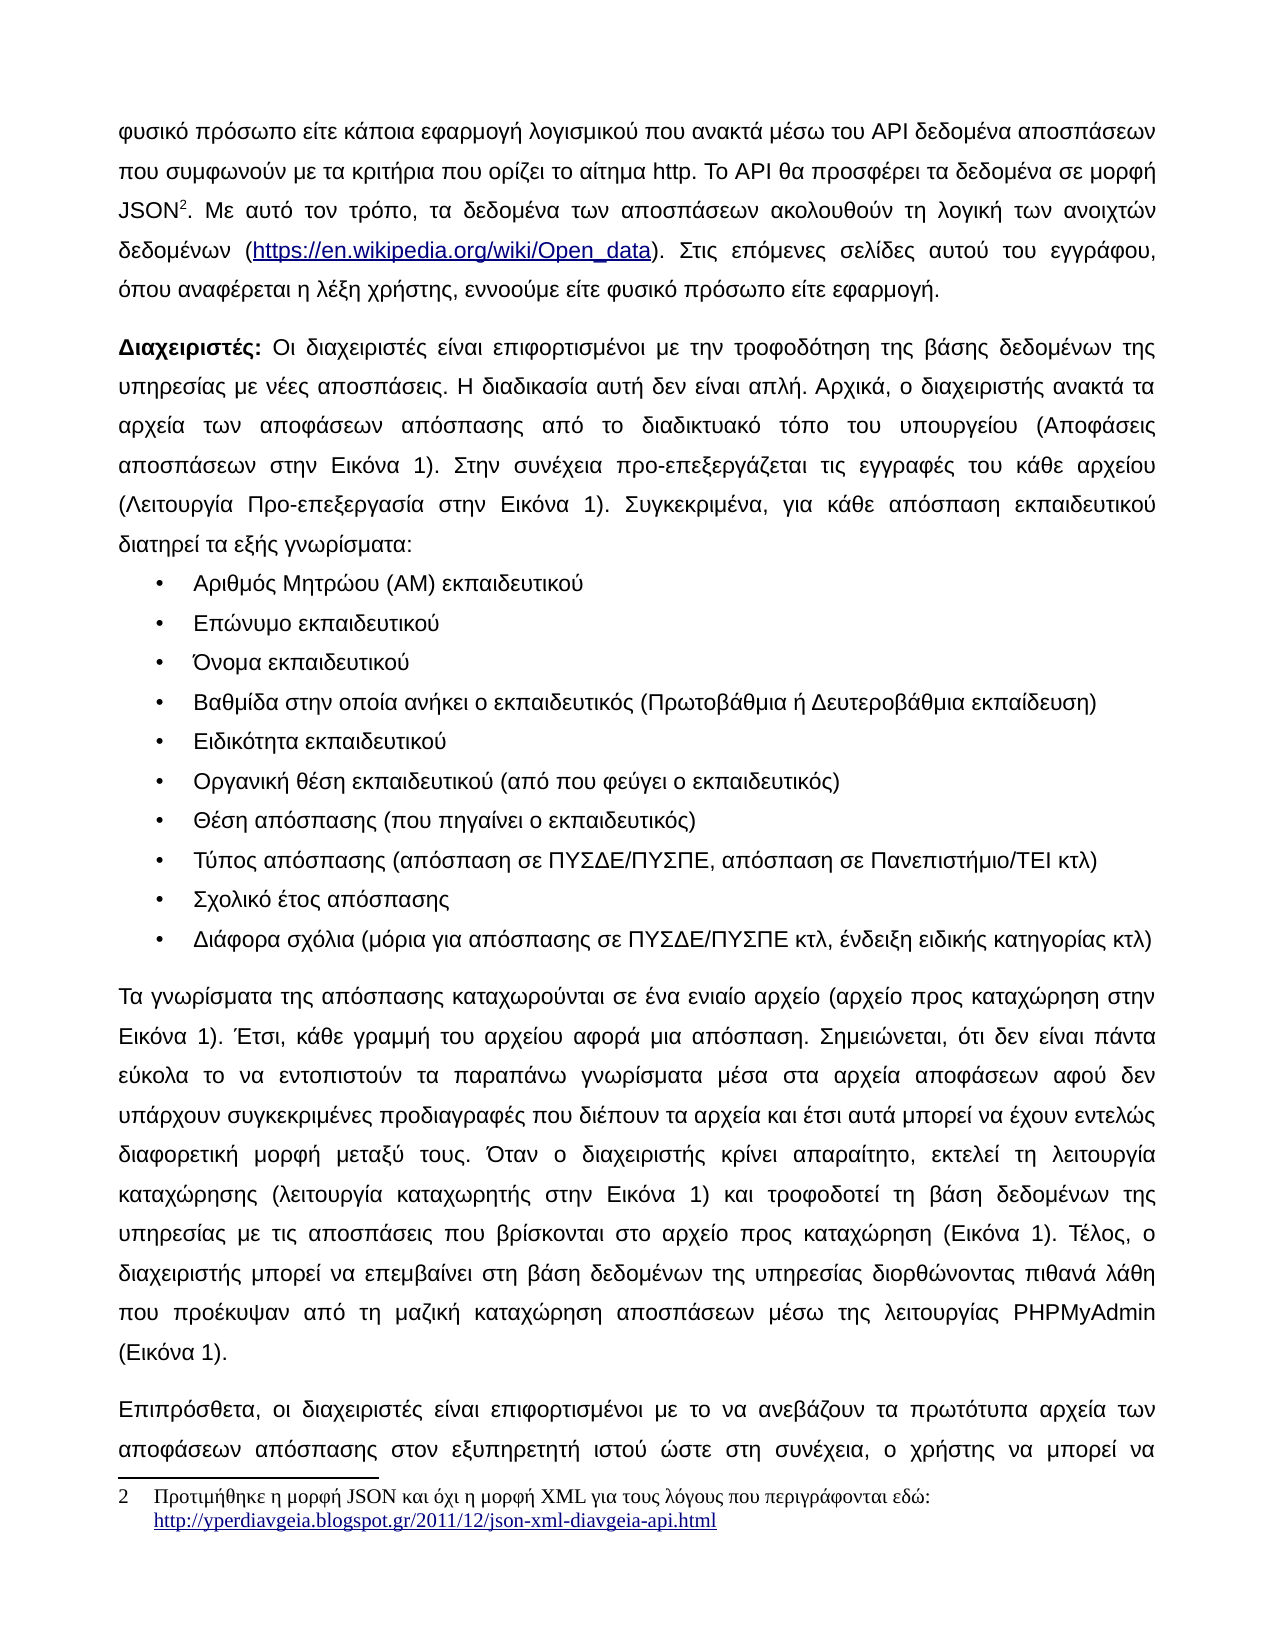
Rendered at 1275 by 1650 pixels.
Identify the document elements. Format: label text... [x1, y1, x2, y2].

list Αριθμός Μητρώου (ΑΜ) εκπαιδευτικού [156, 570, 1157, 597]
list Διάφορα σχόλια (μόρια για απόσπασης σε ΠΥΣΔΕ/ΠΥΣΠΕ κτλ, ένδειξη ειδικής κατηγορίας κτλ) [156, 926, 1157, 952]
list Ειδικότητα εκπαιδευτικού [156, 728, 1157, 755]
text φυσικό πρόσωπο είτε κάποια εφαρμογή λογισμικού που ανακτά μέσω του API δεδομένα αποσπάσεων που συμφωνούν με τα κριτήρια που ορίζει το αίτημα http. Το API θα προσφέρει τα δεδομένα σε μορφή JSON. Με αυτό τον τρόπο, τα δεδομένα των αποσπάσεων ακολουθούν τη λογική των ανοιχτών δεδομένων (https://en.wikipedia.org/wiki/Open_data). Στις επόμενες σελίδες αυτού του εγγράφου, όπου αναφέρεται η λέξη χρήστης, εννοούμε είτε φυσικό πρόσωπο είτε εφαρμογή. [118, 118, 1157, 302]
text Διαχειριστές: Οι διαχειριστές είναι επιφορτισμένοι με την τροφοδότηση της βάσης δεδομένων της υπηρεσίας με νέες αποσπάσεις. Η διαδικασία αυτή δεν είναι απλή. Αρχικά, ο διαχειριστής ανακτά τα αρχεία των αποφάσεων απόσπασης από το διαδικτυακό τόπο του υπουργείου (Αποφάσεις αποσπάσεων στην Εικόνα 1). Στην συνέχεια προ-επεξεργάζεται τις εγγραφές του κάθε αρχείου (Λειτουργία Προ-επεξεργασία στην Εικόνα 1). Συγκεκριμένα, για κάθε απόσπαση εκπαιδευτικού διατηρεί τα εξής γνωρίσματα: [118, 333, 1157, 557]
list Θέση απόσπασης (που πηγαίνει ο εκπαιδευτικός) [156, 807, 1157, 834]
list Τύπος απόσπασης (απόσπαση σε ΠΥΣΔΕ/ΠΥΣΠΕ, απόσπαση σε Πανεπιστήμιο/ΤΕΙ κτλ) [156, 847, 1157, 873]
list Σχολικό έτος απόσπασης [156, 886, 1157, 913]
text Προτιμήθηκε η μορφή JSON και όχι η μορφή XML για τους λόγους που περιγράφονται εδώ: http://yperdiavgeia.blogspot.gr/2011/12/json-xml-diavgeia-api.html [118, 1484, 1157, 1532]
list Όνομα εκπαιδευτικού [156, 649, 1157, 676]
list Βαθμίδα στην οποία ανήκει ο εκπαιδευτικός (Πρωτοβάθμια ή Δευτεροβάθμια εκπαίδευση) [156, 689, 1157, 715]
list Οργανική θέση εκπαιδευτικού (από που φεύγει ο εκπαιδευτικός) [156, 768, 1157, 794]
text Επιπρόσθετα, οι διαχειριστές είναι επιφορτισμένοι με το να ανεβάζουν τα πρωτότυπα αρχεία των αποφάσεων απόσπασης στον εξυπηρετητή ιστού ώστε στη συνέχεια, ο χρήστης να μπορεί να [118, 1396, 1157, 1462]
text Τα γνωρίσματα της απόσπασης καταχωρούνται σε ένα ενιαίο αρχείο (αρχείο προς καταχώρηση στην Εικόνα 1). Έτσι, κάθε γραμμή του αρχείου αφορά μια απόσπαση. Σημειώνεται, ότι δεν είναι πάντα εύκολα το να εντοπιστούν τα παραπάνω γνωρίσματα μέσα στα αρχεία αποφάσεων αφού δεν υπάρχουν συγκεκριμένες προδιαγραφές που διέπουν τα αρχεία και έτσι αυτά μπορεί να έχουν εντελώς διαφορετική μορφή μεταξύ τους. Όταν ο διαχειριστής κρίνει απαραίτητο, εκτελεί τη λειτουργία καταχώρησης (λειτουργία καταχωρητής στην Εικόνα 1) και τροφοδοτεί τη βάση δεδομένων της υπηρεσίας με τις αποσπάσεις που βρίσκονται στο αρχείο προς καταχώρηση (Εικόνα 1). Τέλος, ο διαχειριστής μπορεί να επεμβαίνει στη βάση δεδομένων της υπηρεσίας διορθώνοντας πιθανά λάθη που προέκυψαν από τη μαζική καταχώρηση αποσπάσεων μέσω της λειτουργίας PHPMyAdmin (Εικόνα 1). [118, 983, 1157, 1365]
list Επώνυμο εκπαιδευτικού [156, 610, 1157, 636]
